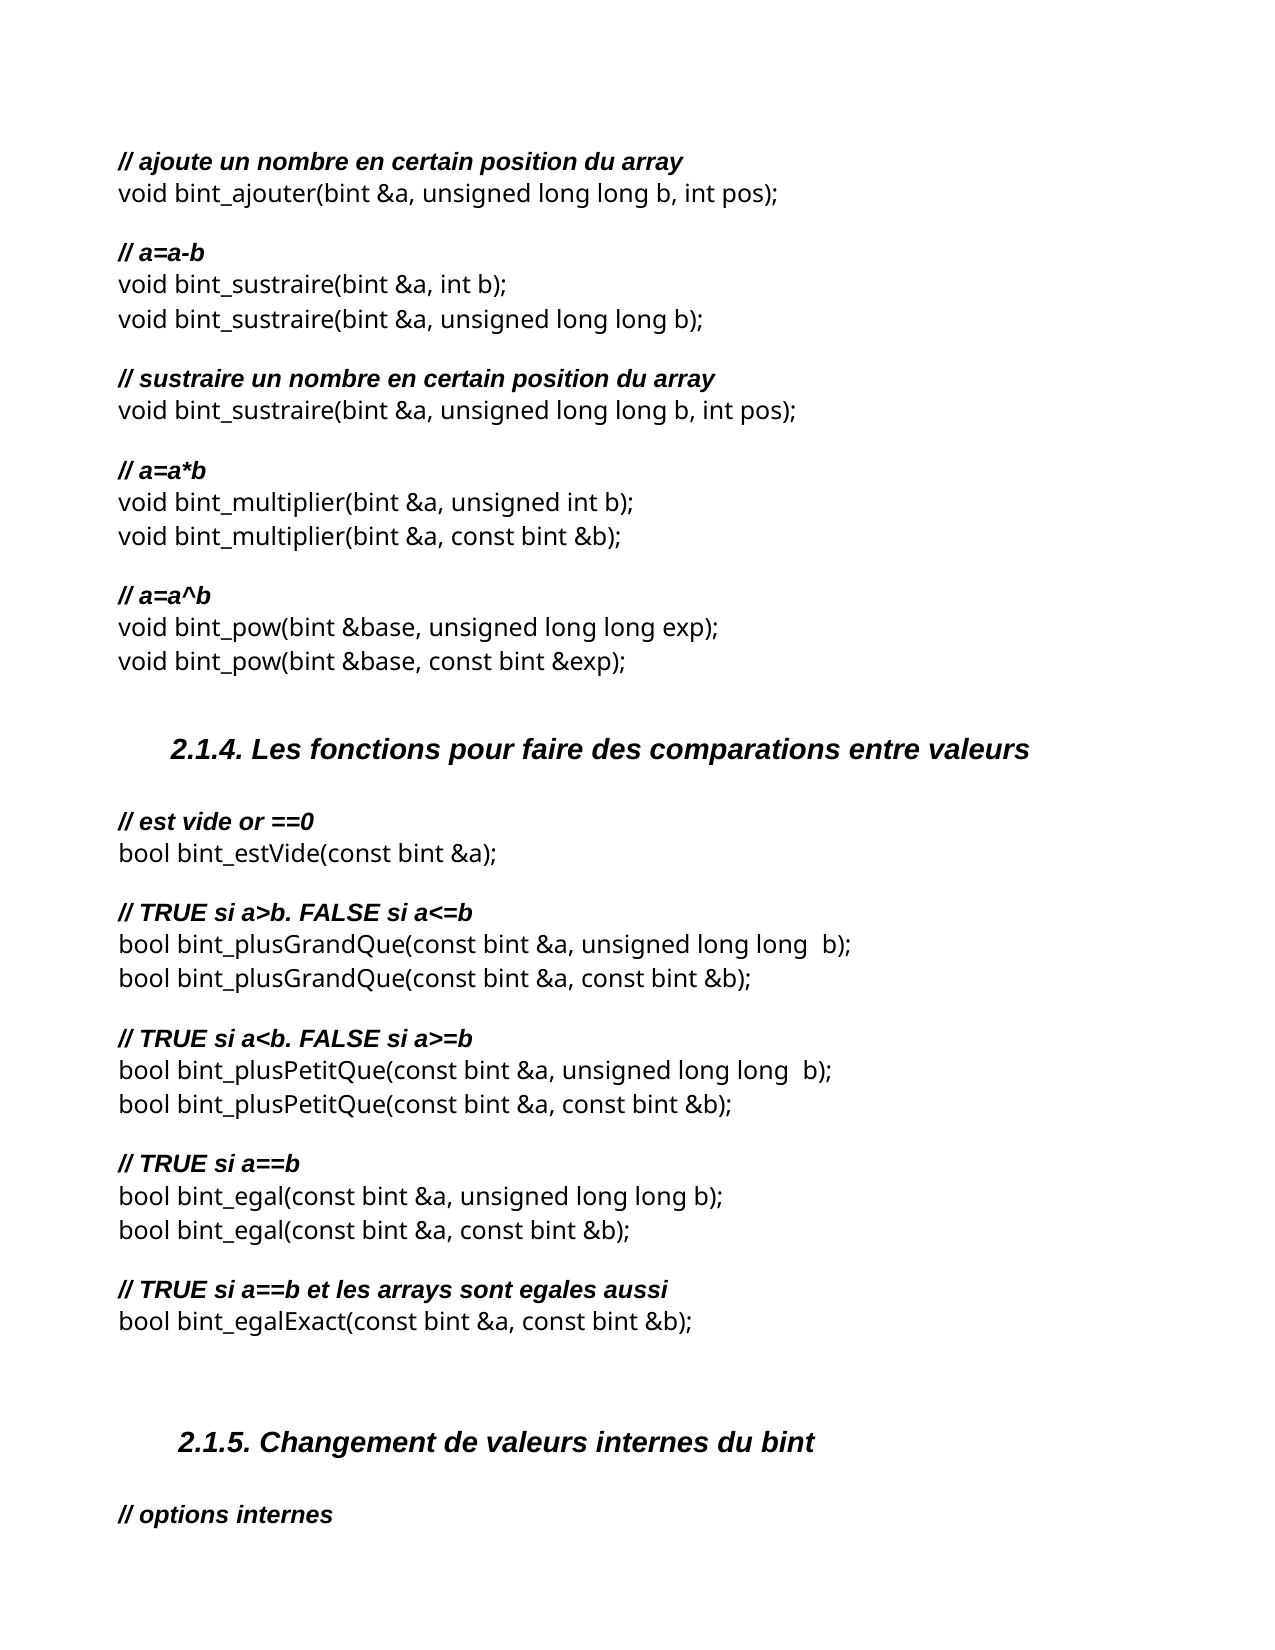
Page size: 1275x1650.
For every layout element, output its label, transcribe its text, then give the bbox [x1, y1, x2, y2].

text // TRUE si a>b. FALSE si a<=b [118, 898, 1157, 927]
subtitle 2.1.5. Changement de valeurs internes du bint [118, 1392, 1157, 1459]
text void bint_pow(bint &base, unsigned long long exp); [118, 610, 1157, 644]
text void bint_sustraire(bint &a, int b); [118, 267, 1157, 301]
subtitle 2.1.4. Les fonctions pour faire des comparations entre valeurs [171, 732, 1157, 765]
text void bint_pow(bint &base, const bint &exp); [118, 644, 1157, 678]
text // TRUE si a==b [118, 1149, 1157, 1178]
text // TRUE si a<b. FALSE si a>=b [118, 1024, 1157, 1053]
text // est vide or ==0 [118, 807, 1157, 835]
text // ajoute un nombre en certain position du array [118, 147, 1157, 176]
text // a=a-b [118, 238, 1157, 267]
text bool bint_egal(const bint &a, const bint &b); [118, 1212, 1157, 1246]
text // TRUE si a==b et les arrays sont egales aussi [118, 1275, 1157, 1304]
text // a=a^b [118, 581, 1157, 610]
text // options internes [118, 1500, 1157, 1529]
text bool bint_egal(const bint &a, unsigned long long b); [118, 1178, 1157, 1212]
text bool bint_plusPetitQue(const bint &a, unsigned long long b); [118, 1053, 1157, 1087]
text bool bint_plusGrandQue(const bint &a, unsigned long long b); [118, 927, 1157, 961]
text bool bint_estVide(const bint &a); [118, 835, 1157, 869]
text void bint_sustraire(bint &a, unsigned long long b); [118, 301, 1157, 335]
text void bint_multiplier(bint &a, unsigned int b); [118, 484, 1157, 518]
text bool bint_plusPetitQue(const bint &a, const bint &b); [118, 1087, 1157, 1121]
text void bint_sustraire(bint &a, unsigned long long b, int pos); [118, 393, 1157, 427]
text void bint_ajouter(bint &a, unsigned long long b, int pos); [118, 176, 1157, 210]
text // sustraire un nombre en certain position du array [118, 364, 1157, 393]
text bool bint_egalExact(const bint &a, const bint &b); [118, 1304, 1157, 1338]
text void bint_multiplier(bint &a, const bint &b); [118, 518, 1157, 552]
text // a=a*b [118, 456, 1157, 484]
text bool bint_plusGrandQue(const bint &a, const bint &b); [118, 961, 1157, 995]
